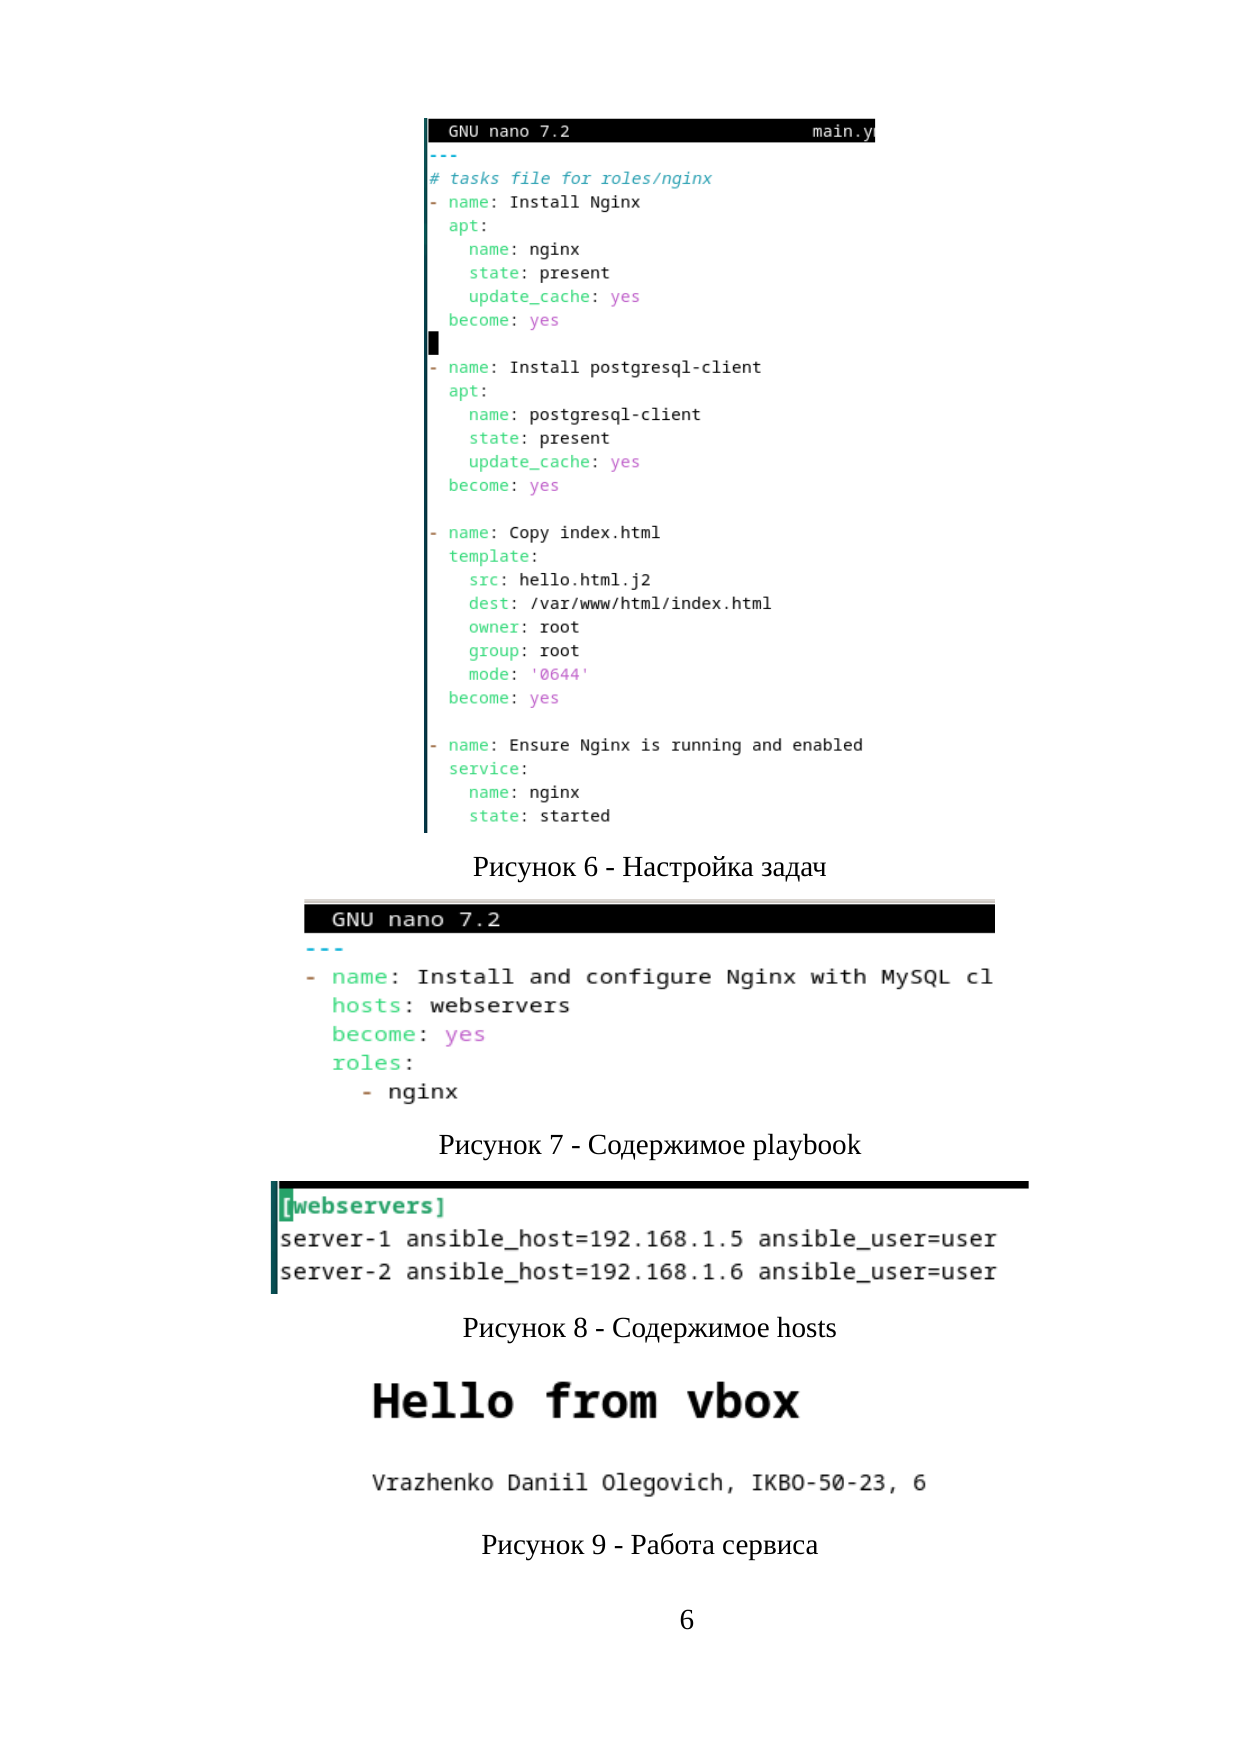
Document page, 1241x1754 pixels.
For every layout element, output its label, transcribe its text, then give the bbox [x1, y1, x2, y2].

text Рисунок 9 - Работа сервиса [359, 1511, 940, 1561]
picture [270, 1181, 1029, 1294]
picture [359, 1360, 941, 1511]
text Рисунок 8 - Содержимое hosts [271, 1294, 1029, 1344]
text Рисунок 7 - Содержимое playbook [304, 1127, 995, 1161]
text Рисунок 6 - Настройка задач [439, 833, 861, 883]
picture [304, 899, 995, 1111]
picture [424, 118, 876, 833]
